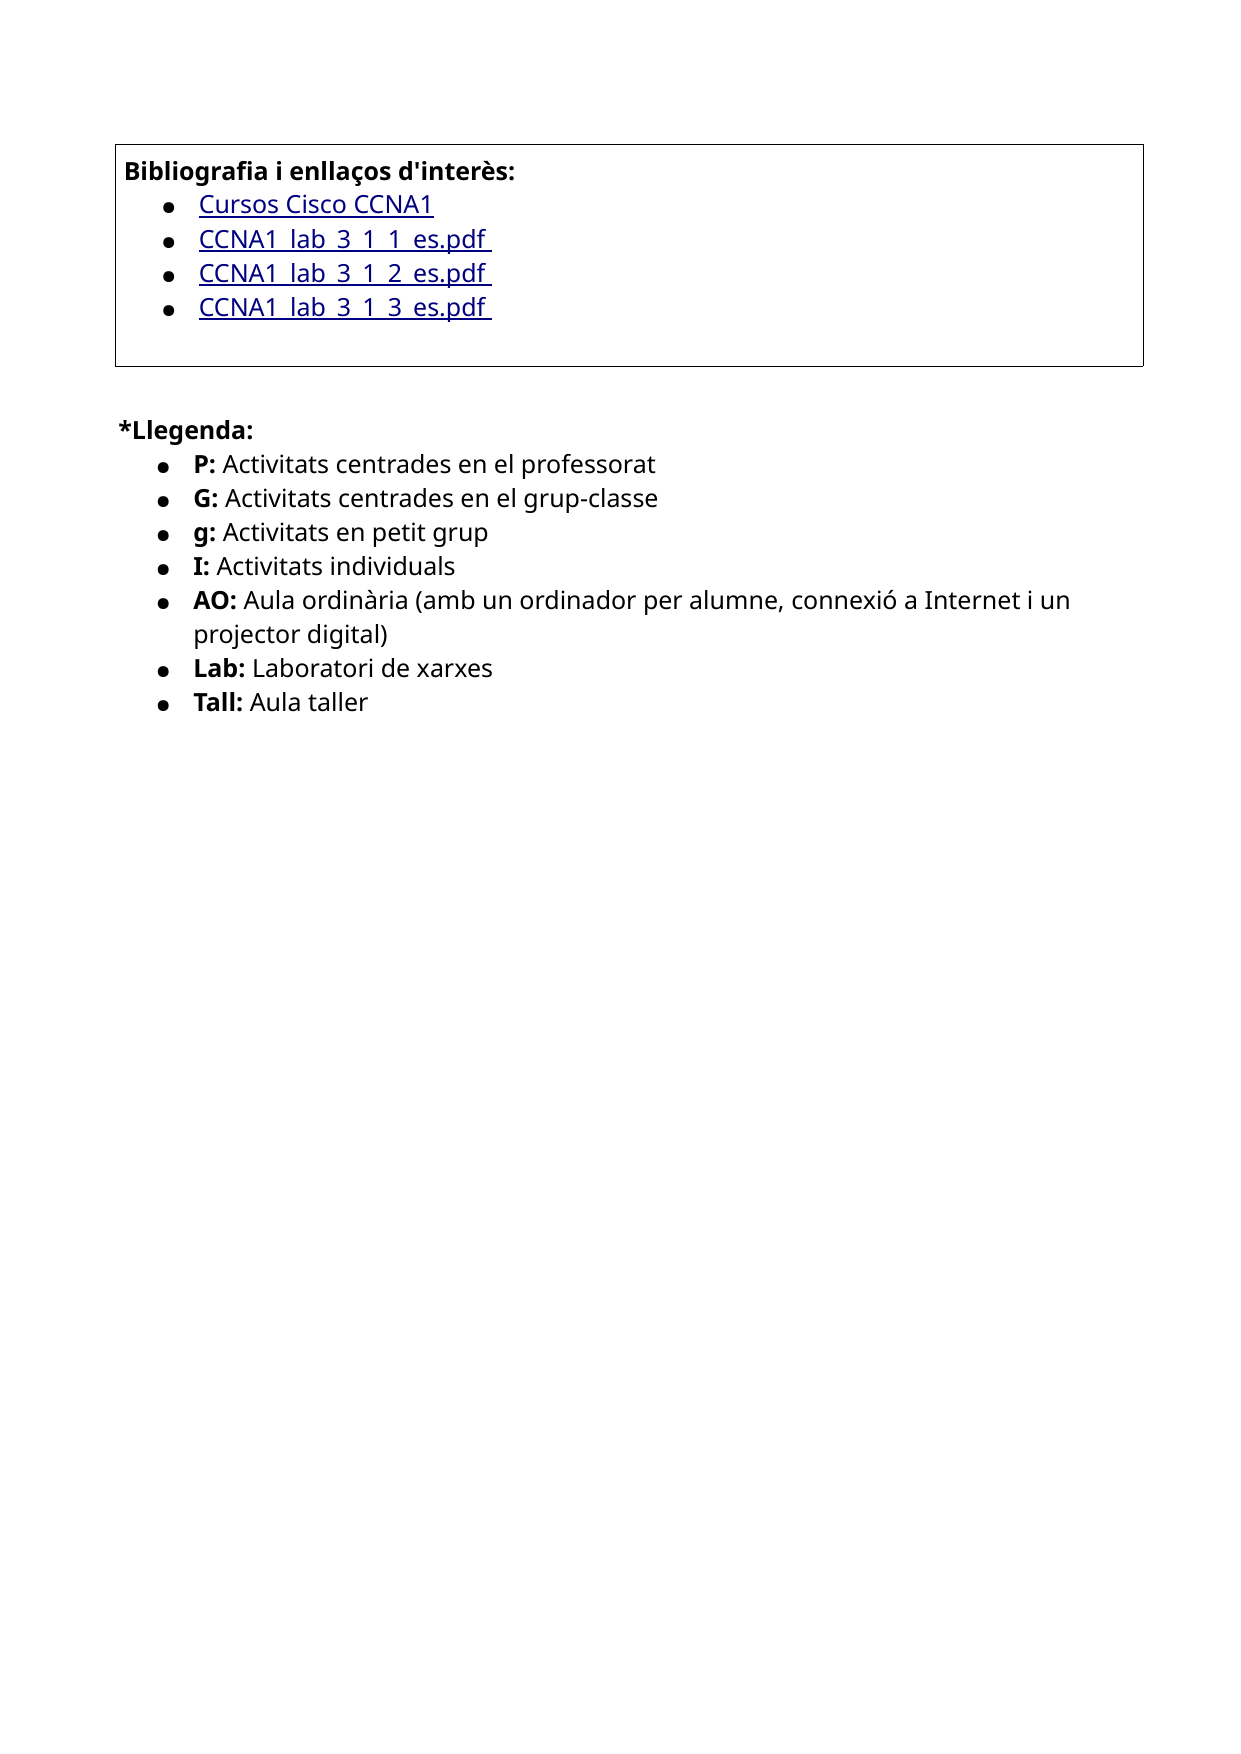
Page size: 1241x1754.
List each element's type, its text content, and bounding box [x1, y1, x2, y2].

list g: Activitats en petit grup [156, 514, 1122, 549]
list AO: Aula ordinària (amb un ordinador per alumne, connexió a Internet i un projector digital) [156, 583, 1122, 651]
list CCNA1_lab_3_1_3_es.pdf [161, 289, 1134, 323]
text *Llegenda: [118, 412, 1122, 446]
list I: Activitats individuals [156, 549, 1122, 583]
list Lab: Laboratori de xarxes [156, 651, 1122, 685]
list Cursos Cisco CCNA1 [161, 187, 1134, 221]
list P: Activitats centrades en el professorat [156, 446, 1122, 481]
list CCNA1_lab_3_1_2_es.pdf [161, 255, 1134, 289]
list CCNA1_lab_3_1_1_es.pdf [161, 221, 1134, 255]
text Bibliografia i enllaços d'interès: [123, 153, 1134, 187]
list G: Activitats centrades en el grup-classe [156, 481, 1122, 514]
list Tall: Aula taller [156, 685, 1122, 719]
